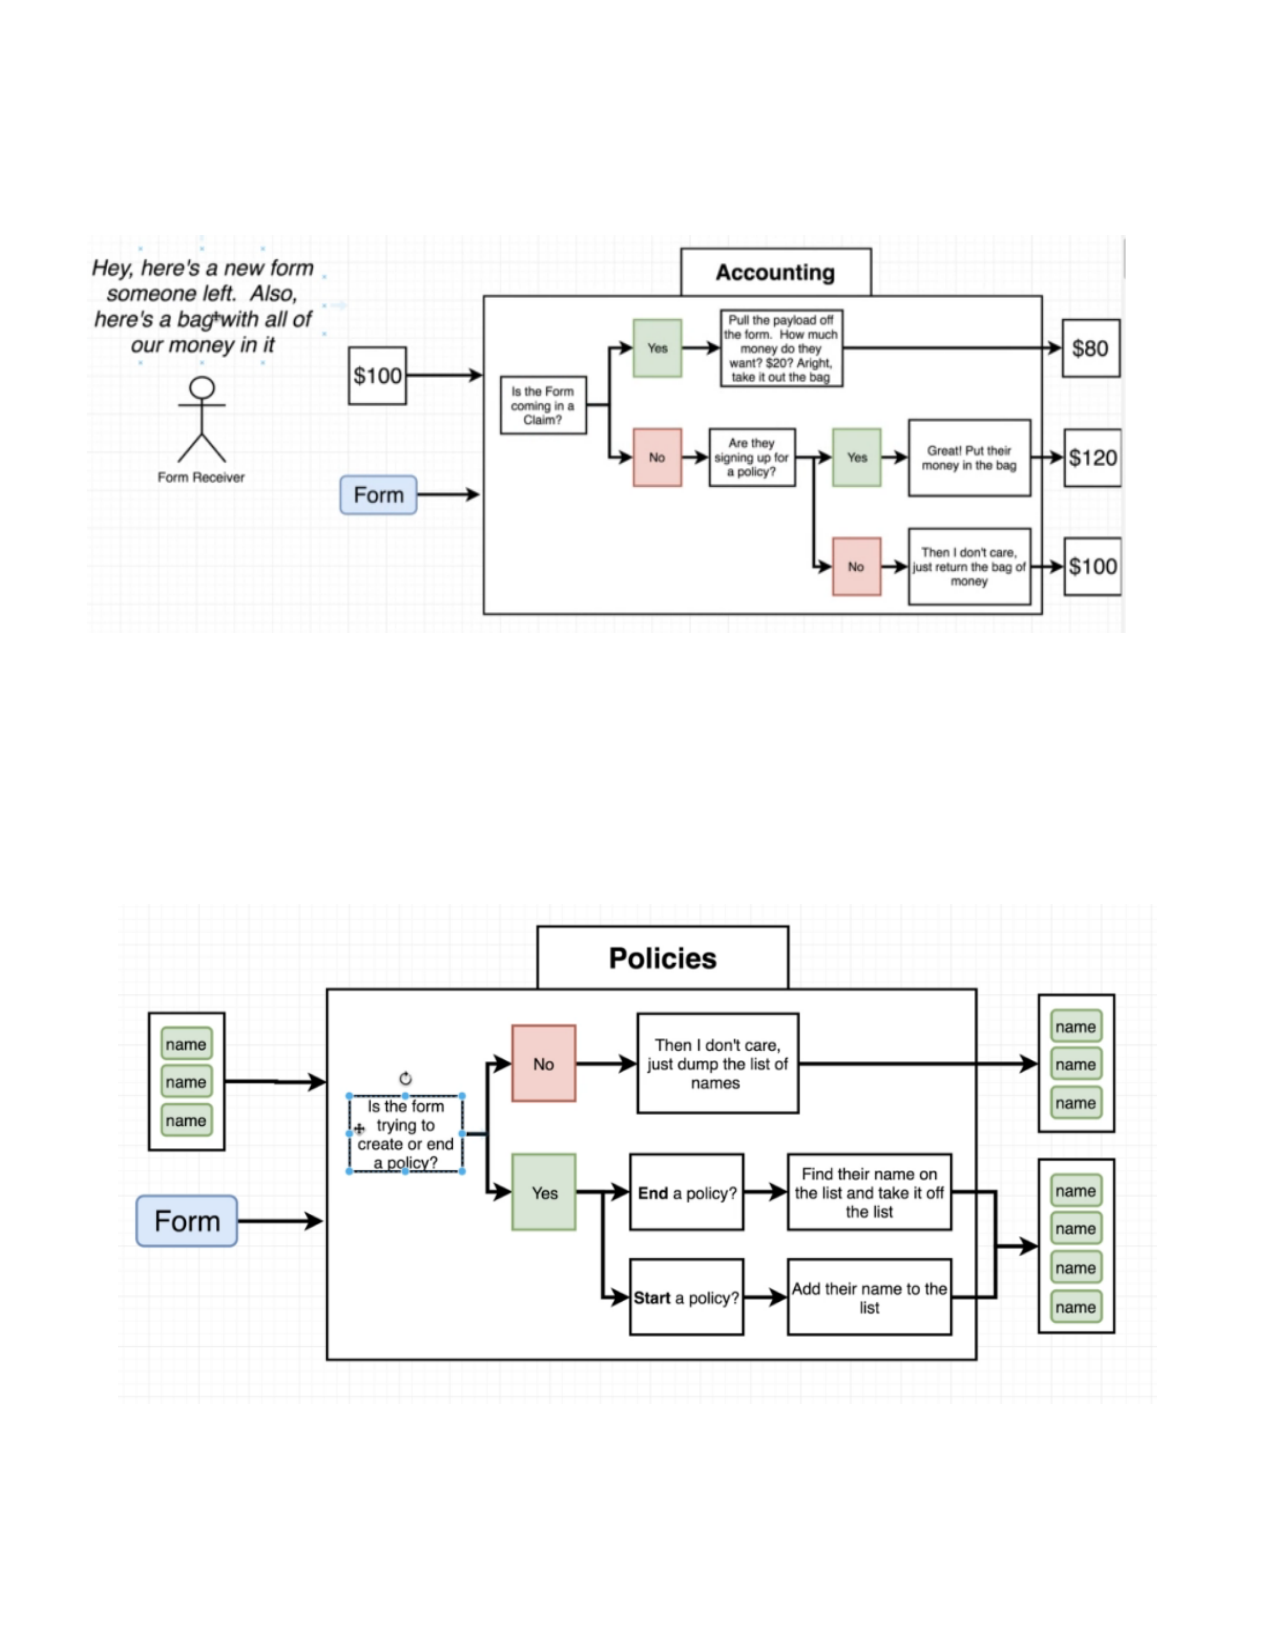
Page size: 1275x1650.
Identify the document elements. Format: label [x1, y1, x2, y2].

picture [118, 904, 1157, 1404]
picture [86, 235, 1126, 633]
